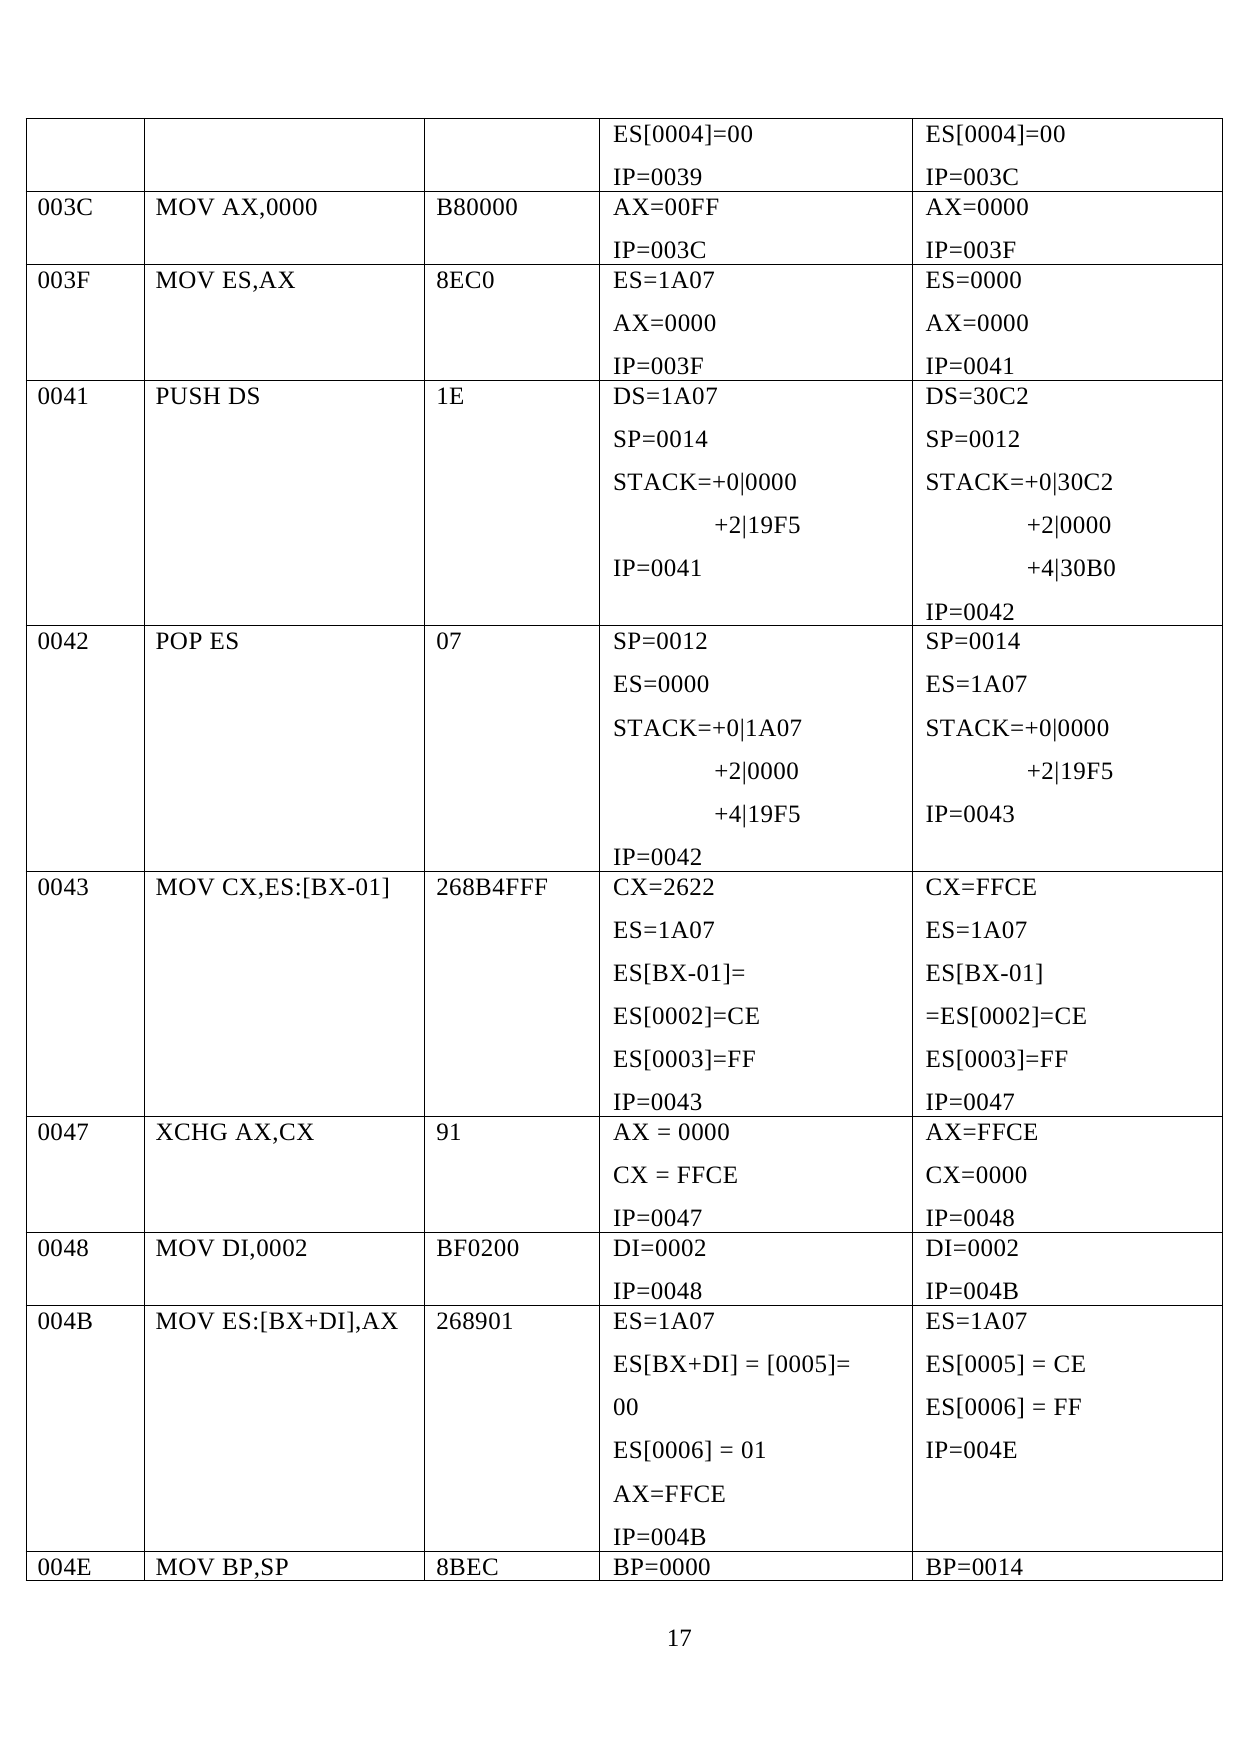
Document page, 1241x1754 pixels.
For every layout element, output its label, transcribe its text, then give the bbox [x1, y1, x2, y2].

table_cell B80000 [425, 192, 599, 264]
table_cell BP=0000 [600, 1552, 912, 1580]
table_cell AX=00FF IP=003C [600, 192, 912, 264]
table_cell es[0004]=00 ip=003c [913, 119, 1222, 191]
table_cell 0043 [27, 872, 144, 1116]
table_cell ES=1a07 es[BX+DI] = [0005]= 00 es[0006] = 01 AX=FFCE IP=004B [600, 1306, 912, 1551]
table_cell 004B [27, 1306, 144, 1551]
table_cell 003F [27, 265, 144, 380]
table_cell 8EC0 [425, 265, 599, 380]
table_cell POP ES [145, 626, 424, 871]
table_cell 004E [27, 1552, 144, 1580]
table_cell XCHG AX,CX [145, 1117, 424, 1232]
table_cell AX=0000 IP=003F [913, 192, 1222, 264]
table_cell MOV ES:[BX+DI],AX [145, 1306, 424, 1551]
table_cell ES=1a07 AX=0000 IP=003F [600, 265, 912, 380]
table_cell MOV AX,0000 [145, 192, 424, 264]
table_cell DS=1a07 SP=0014 STACK=+0|0000 +2|19f5 IP=0041 [600, 381, 912, 625]
table_cell AX = 0000 CX = FFCE IP=0047 [600, 1117, 912, 1232]
table_cell 003C [27, 192, 144, 264]
table_cell 0042 [27, 626, 144, 871]
table_cell MOV CX,ES:[BX-01] [145, 872, 424, 1116]
table_cell MOV ES,AX [145, 265, 424, 380]
table_cell 91 [425, 1117, 599, 1232]
table_cell MOV DI,0002 [145, 1233, 424, 1305]
table_cell AX=FFCE CX=0000 IP=0048 [913, 1117, 1222, 1232]
table_cell 8BEC [425, 1552, 599, 1580]
table_cell DS=30C2 SP=0012 STACK=+0|30C2 +2|0000 +4|30B0 IP=0042 [913, 381, 1222, 625]
table_cell 0047 [27, 1117, 144, 1232]
table_cell CX=FFCE ES=1a07 es[BX-01] =es[0002]=CE es[0003]=FF IP=0047 [913, 872, 1222, 1116]
table_cell CX=2622 ES=1a07 es[BX-01]= es[0002]=CE es[0003]=FF IP=0043 [600, 872, 912, 1116]
table_cell [145, 119, 424, 191]
table_cell ES=1a07 es[0005] = CE es[0006] = FF IP=004E [913, 1306, 1222, 1551]
table_cell es[0004]=00 IP=0039 [600, 119, 912, 191]
table_cell DI=0002 IP=004B [913, 1233, 1222, 1305]
table_cell DI=0002 IP=0048 [600, 1233, 912, 1305]
table_cell PUSH DS [145, 381, 424, 625]
table_cell 07 [425, 626, 599, 871]
table_cell [425, 119, 599, 191]
table_cell 1E [425, 381, 599, 625]
table_cell ES=0000 AX=0000 IP=0041 [913, 265, 1222, 380]
table_cell SP=0012 ES=0000 STACK=+0|1a07 +2|0000 +4|19f5 IP=0042 [600, 626, 912, 871]
table_cell 268901 [425, 1306, 599, 1551]
table_cell MOV BP,SP [145, 1552, 424, 1580]
table_cell 0041 [27, 381, 144, 625]
table_cell 0048 [27, 1233, 144, 1305]
table_cell BP=0014 [913, 1552, 1222, 1580]
table_cell BF0200 [425, 1233, 599, 1305]
table_cell 268B4FFF [425, 872, 599, 1116]
table_cell SP=0014 ES=1a07 STACK=+0|0000 +2|19f5 IP=0043 [913, 626, 1222, 871]
table_cell [27, 119, 144, 191]
